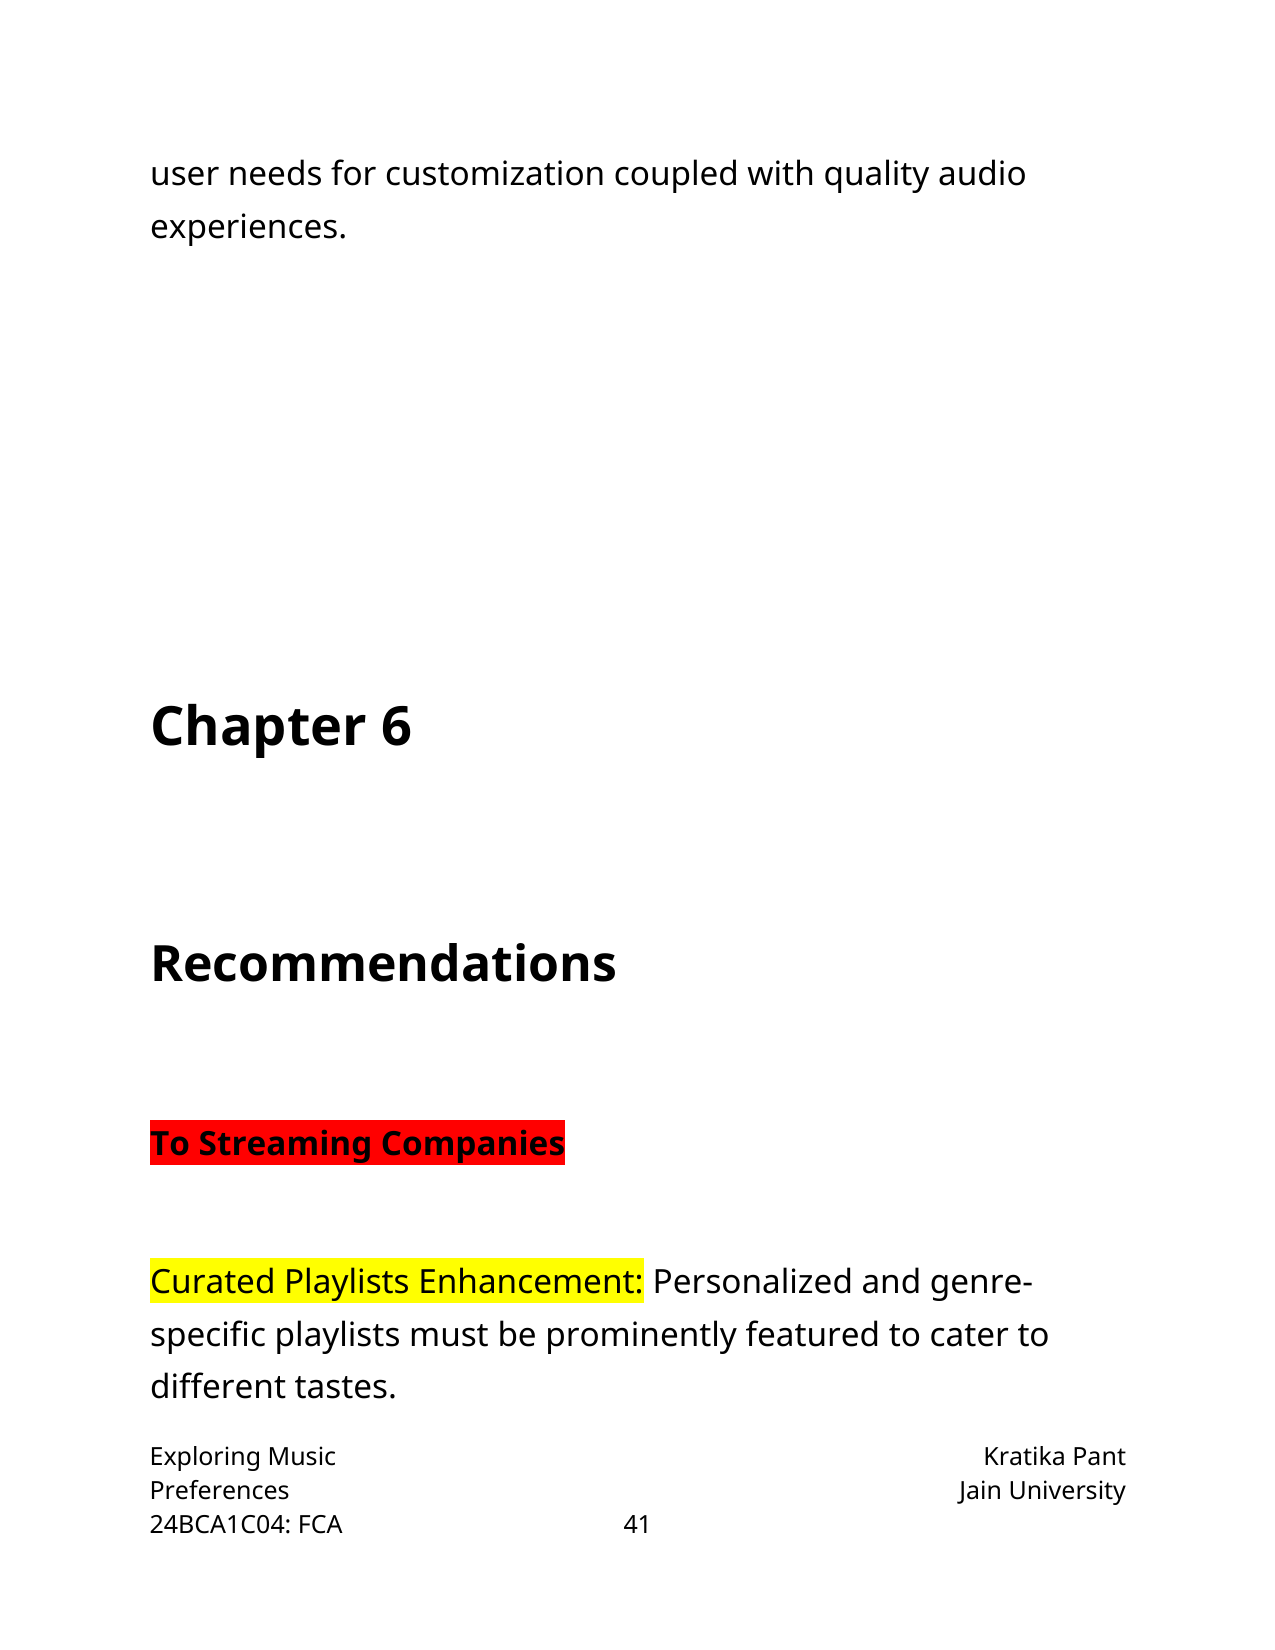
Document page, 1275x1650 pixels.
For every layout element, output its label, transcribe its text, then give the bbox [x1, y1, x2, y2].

text Chapter 6 [150, 687, 1125, 761]
text user needs for customization coupled with quality audio experiences. [150, 150, 1125, 248]
text Recommendations [150, 928, 1125, 996]
text To Streaming Companies [150, 1119, 1125, 1165]
text Curated Playlists Enhancement: Personalized and genre-specific playlists must be prominently featured to cater to different tastes. [150, 1258, 1125, 1409]
